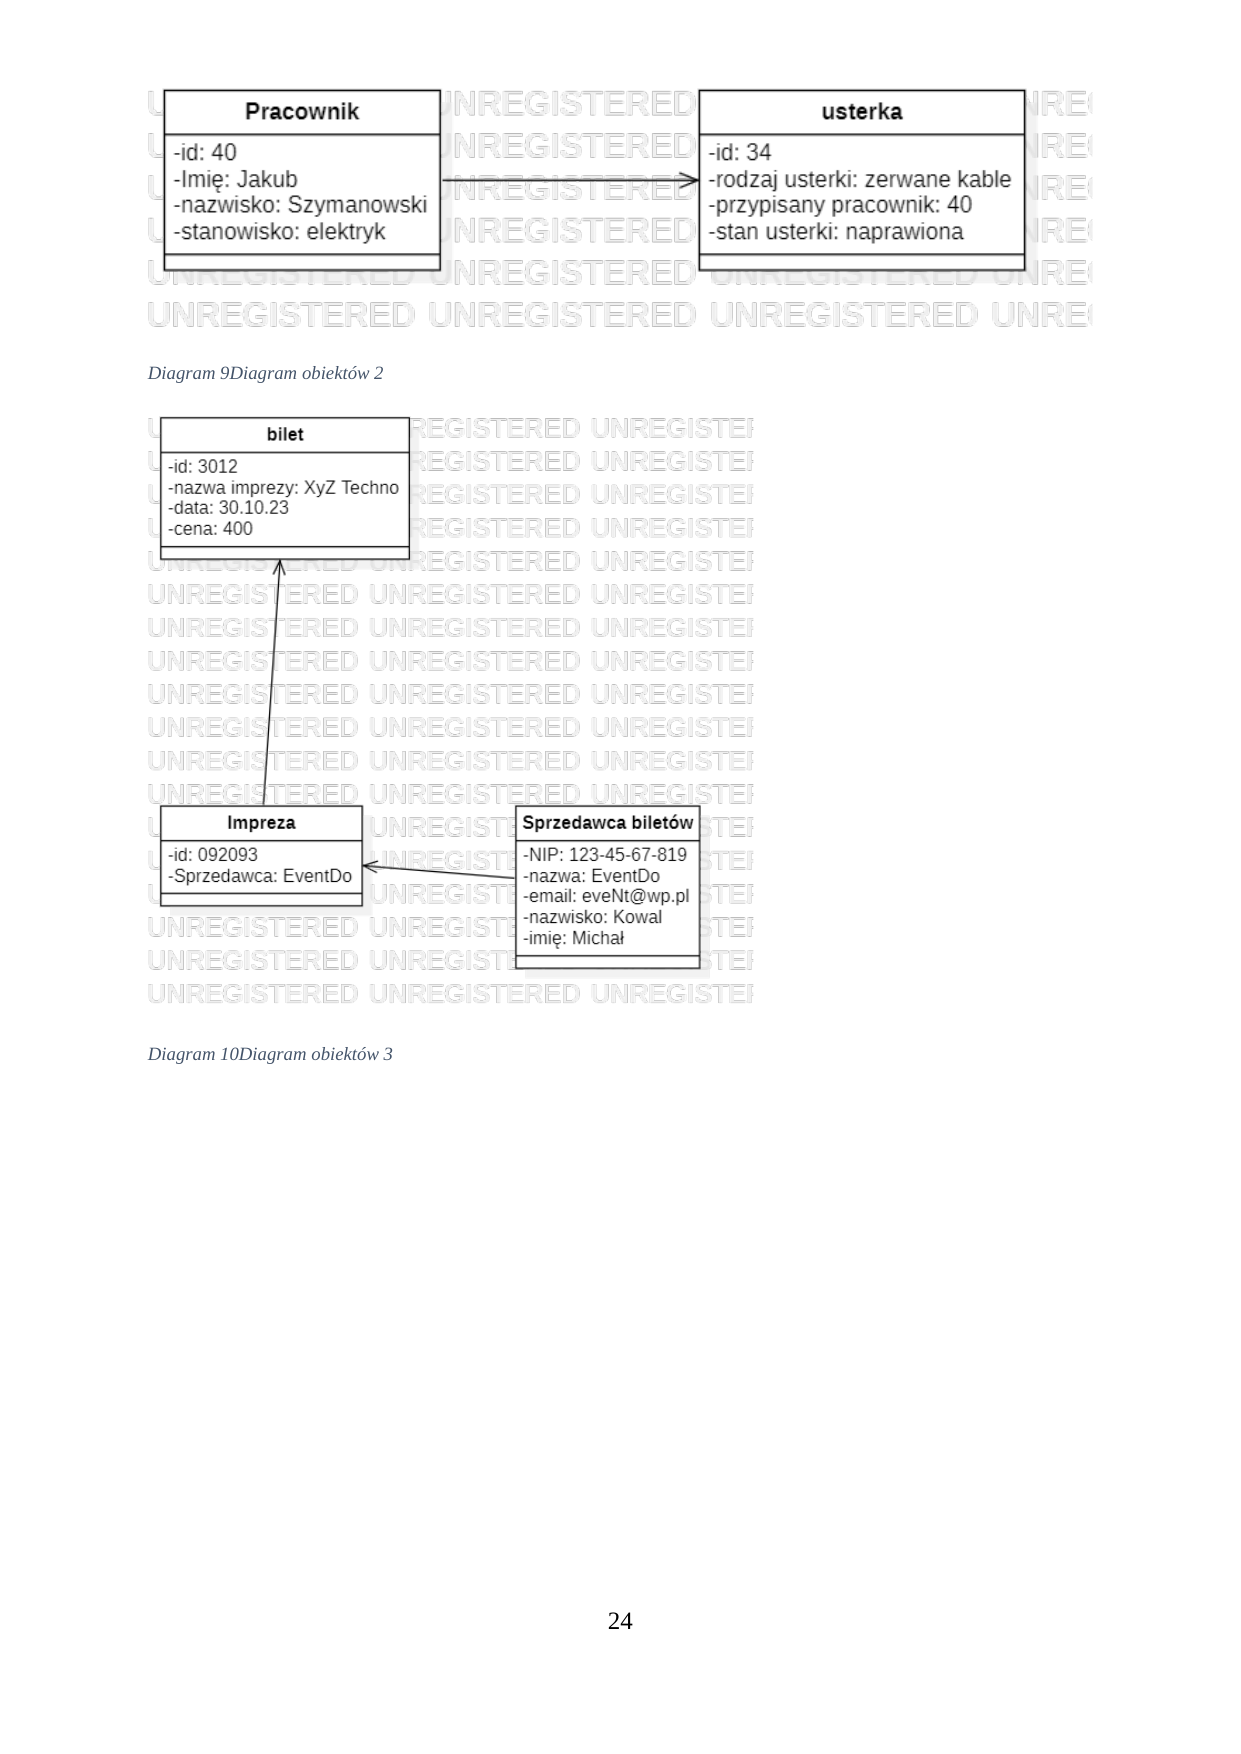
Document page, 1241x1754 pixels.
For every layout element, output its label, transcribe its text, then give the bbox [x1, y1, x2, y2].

text Diagram 10Diagram obiektów 3 [148, 1043, 1093, 1065]
text Diagram 9Diagram obiektów 2 [148, 362, 1093, 383]
